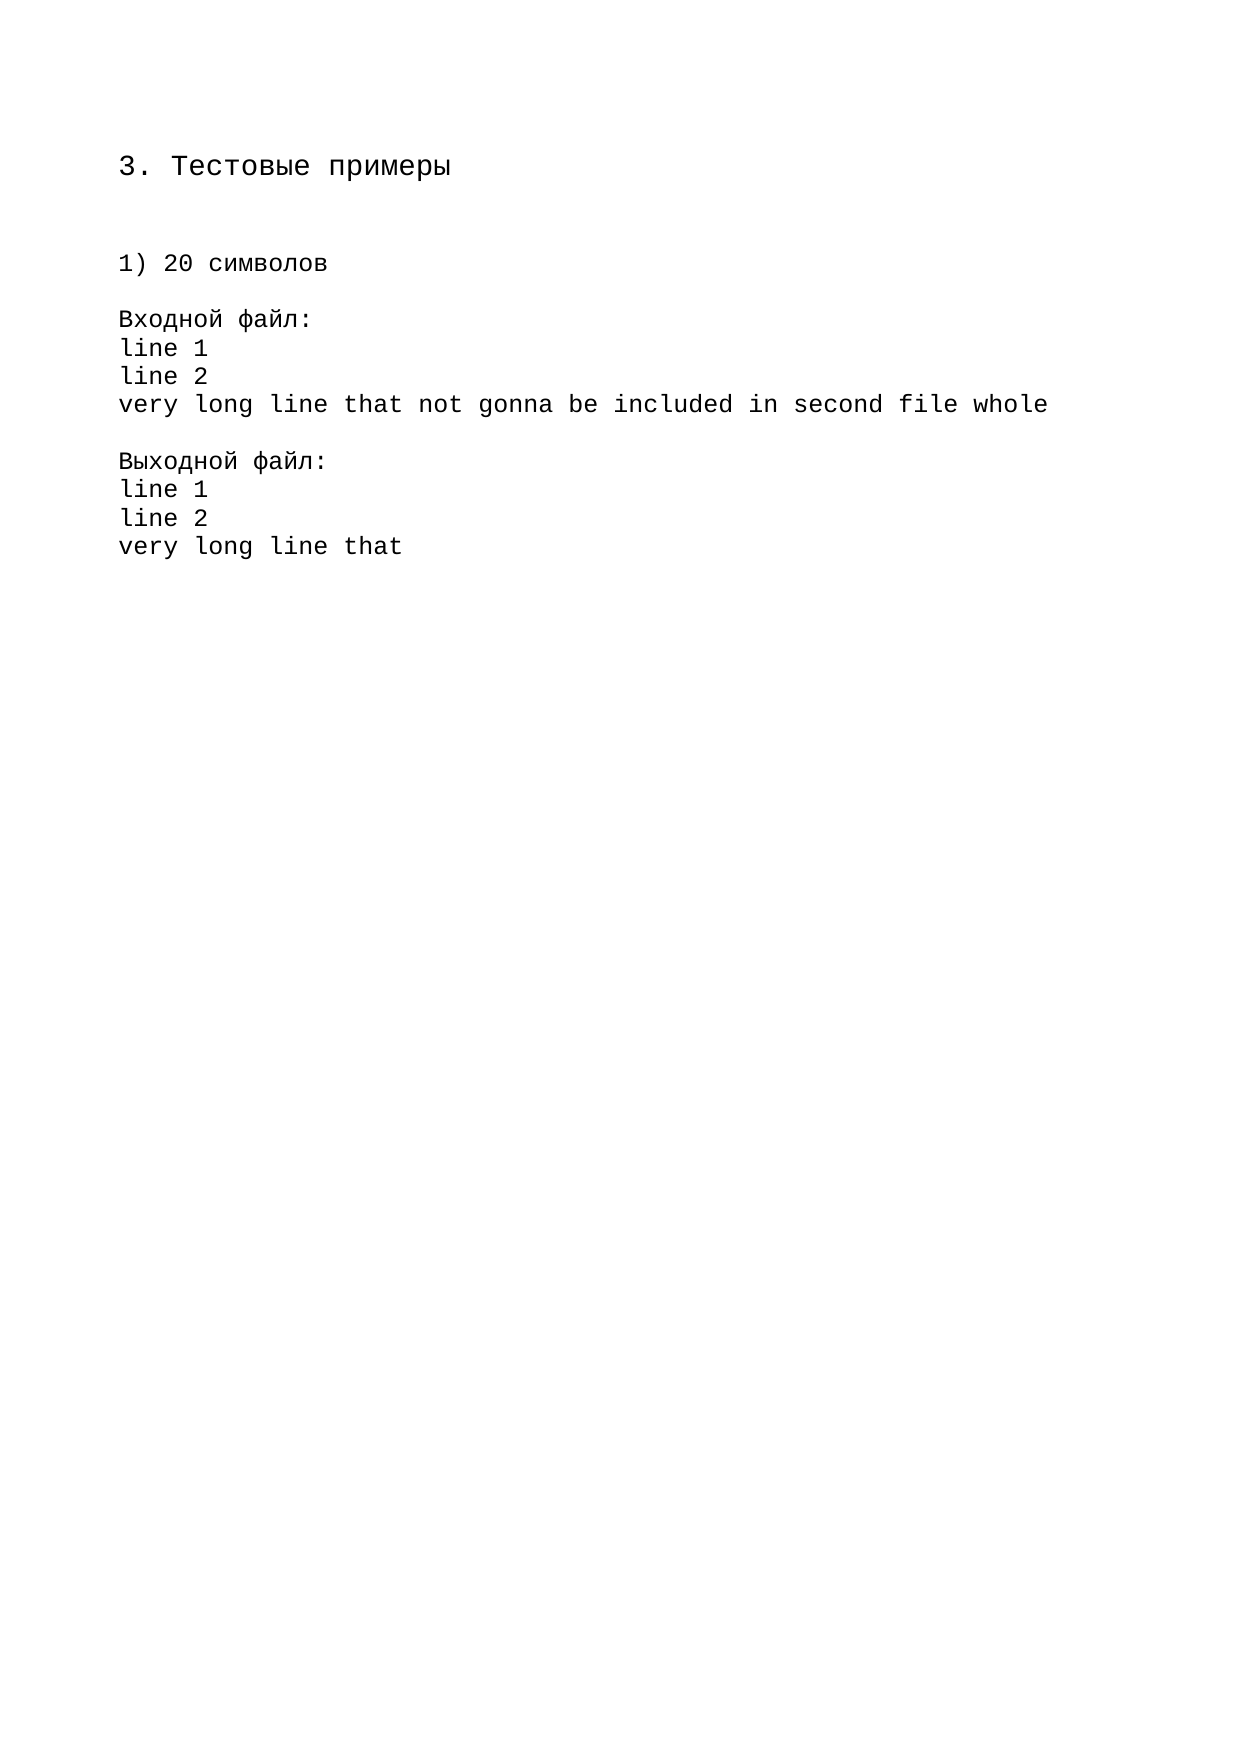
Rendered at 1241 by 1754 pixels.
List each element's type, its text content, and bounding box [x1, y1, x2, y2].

text 3. Тестовые примеры [118, 151, 1122, 184]
text very long line that not gonna be included in second file whole [118, 392, 1122, 420]
text line 2 [118, 505, 1122, 534]
text line 2 [118, 364, 1122, 392]
text line 1 [118, 477, 1122, 505]
text very long line that [118, 534, 1122, 562]
text line 1 [118, 335, 1122, 364]
text Выходной файл: [118, 449, 1122, 477]
text Входной файл: [118, 307, 1122, 335]
text 1) 20 символов [118, 250, 1122, 279]
